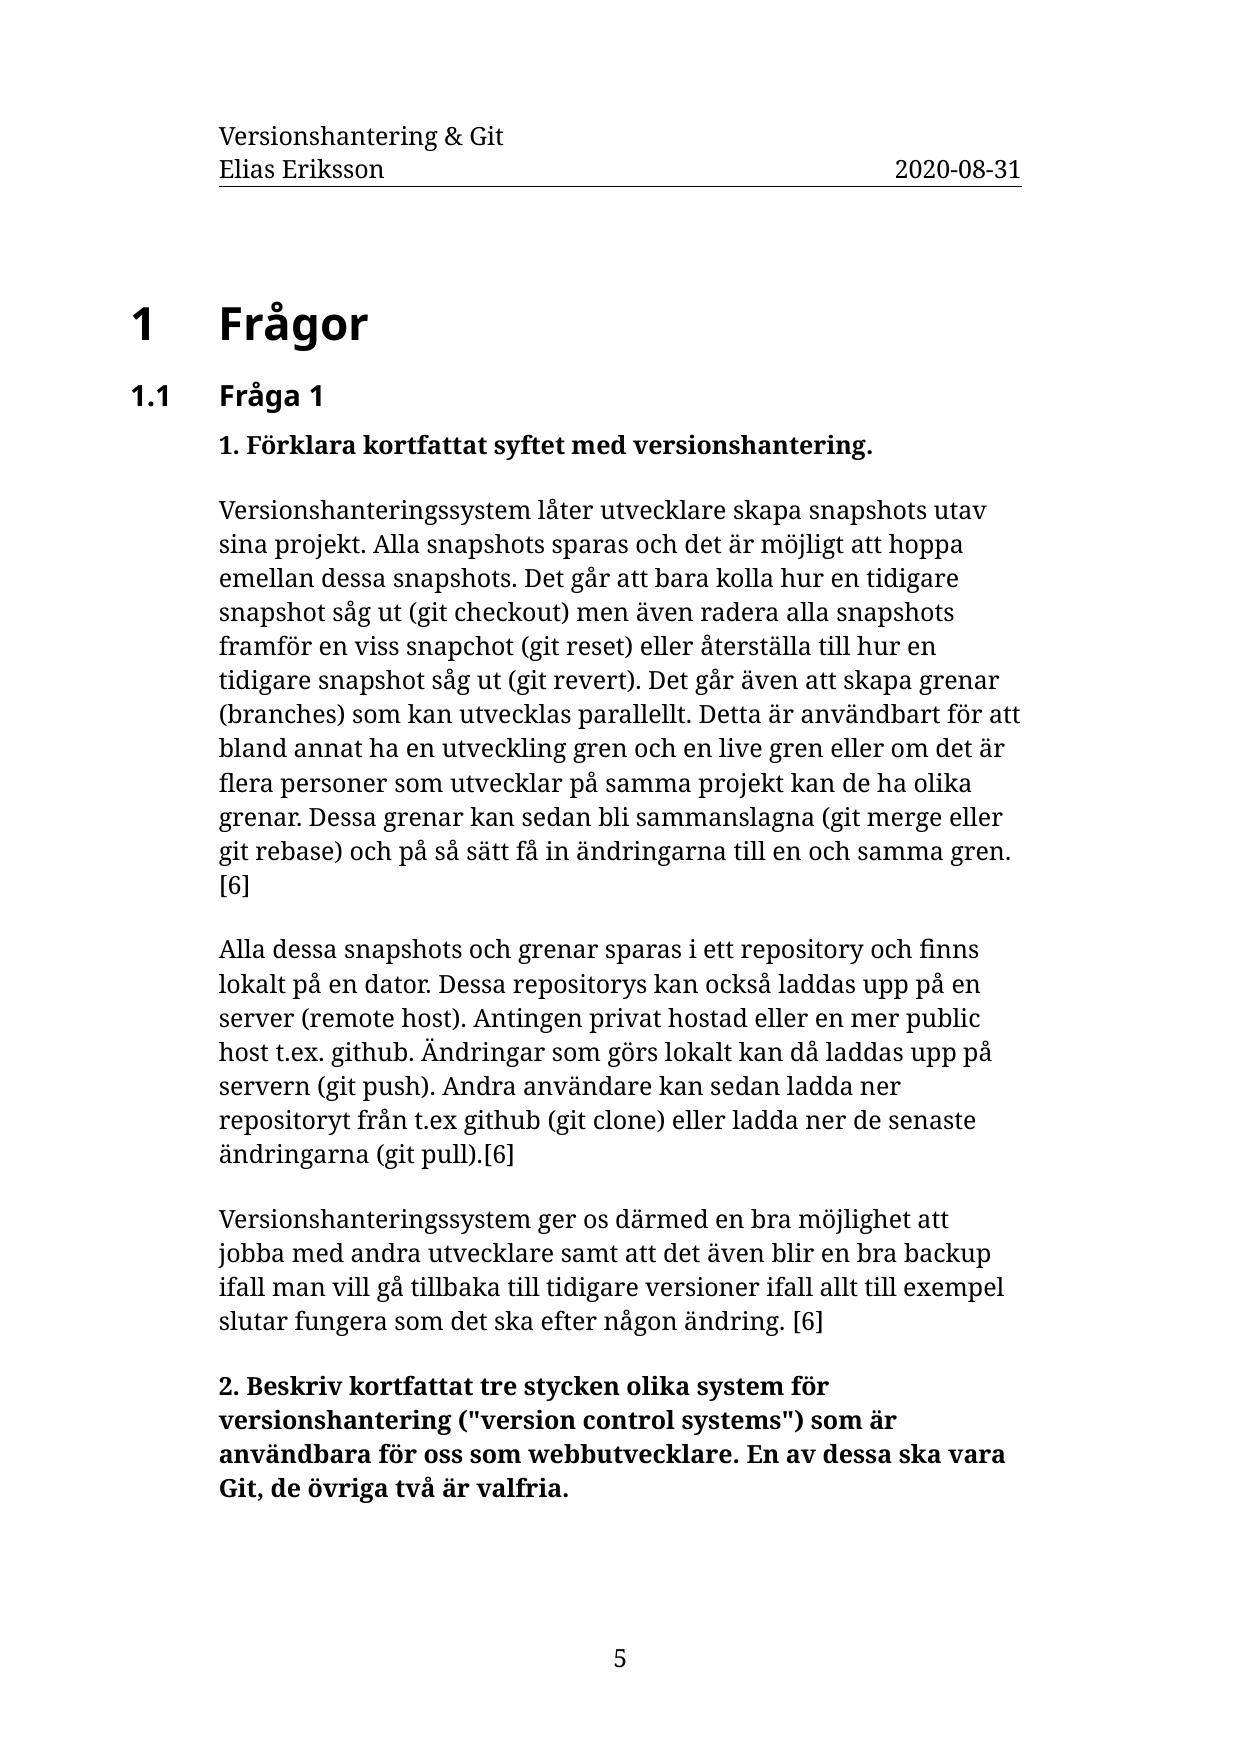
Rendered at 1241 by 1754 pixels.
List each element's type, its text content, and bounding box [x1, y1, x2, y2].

text 1. Förklara kortfattat syftet med versionshantering. [218, 428, 1022, 462]
subtitle Fråga 1 [130, 375, 1022, 415]
subtitle Frågor [130, 291, 1022, 353]
text Versionshanteringssystem låter utvecklare skapa snapshots utav sina projekt. Alla snapshots sparas och det är möjligt att hoppa emellan dessa snapshots. Det går att bara kolla hur en tidigare snapshot såg ut (git checkout) men även radera alla snapshots framför en viss snapchot (git reset) eller återställa till hur en tidigare snapshot såg ut (git revert). Det går även att skapa grenar (branches) som kan utvecklas parallellt. Detta är användbart för att bland annat ha en utveckling gren och en live gren eller om det är flera personer som utvecklar på samma projekt kan de ha olika grenar. Dessa grenar kan sedan bli sammanslagna (git merge eller git rebase) och på så sätt få in ändringarna till en och samma gren. [6] [218, 493, 1022, 901]
text Alla dessa snapshots och grenar sparas i ett repository och finns lokalt på en dator. Dessa repositorys kan också laddas upp på en server (remote host). Antingen privat hostad eller en mer public host t.ex. github. Ändringar som görs lokalt kan då laddas upp på servern (git push). Andra användare kan sedan ladda ner repositoryt från t.ex github (git clone) eller ladda ner de senaste ändringarna (git pull).[6] [218, 932, 1022, 1171]
text Versionshanteringssystem ger os därmed en bra möjlighet att jobba med andra utvecklare samt att det även blir en bra backup ifall man vill gå tillbaka till tidigare versioner ifall allt till exempel slutar fungera som det ska efter någon ändring. [6] [218, 1201, 1022, 1338]
text 2. Beskriv kortfattat tre stycken olika system för versionshantering ("version control systems") som är användbara för oss som webbutvecklare. En av dessa ska vara Git, de övriga två är valfria. [218, 1368, 1022, 1504]
